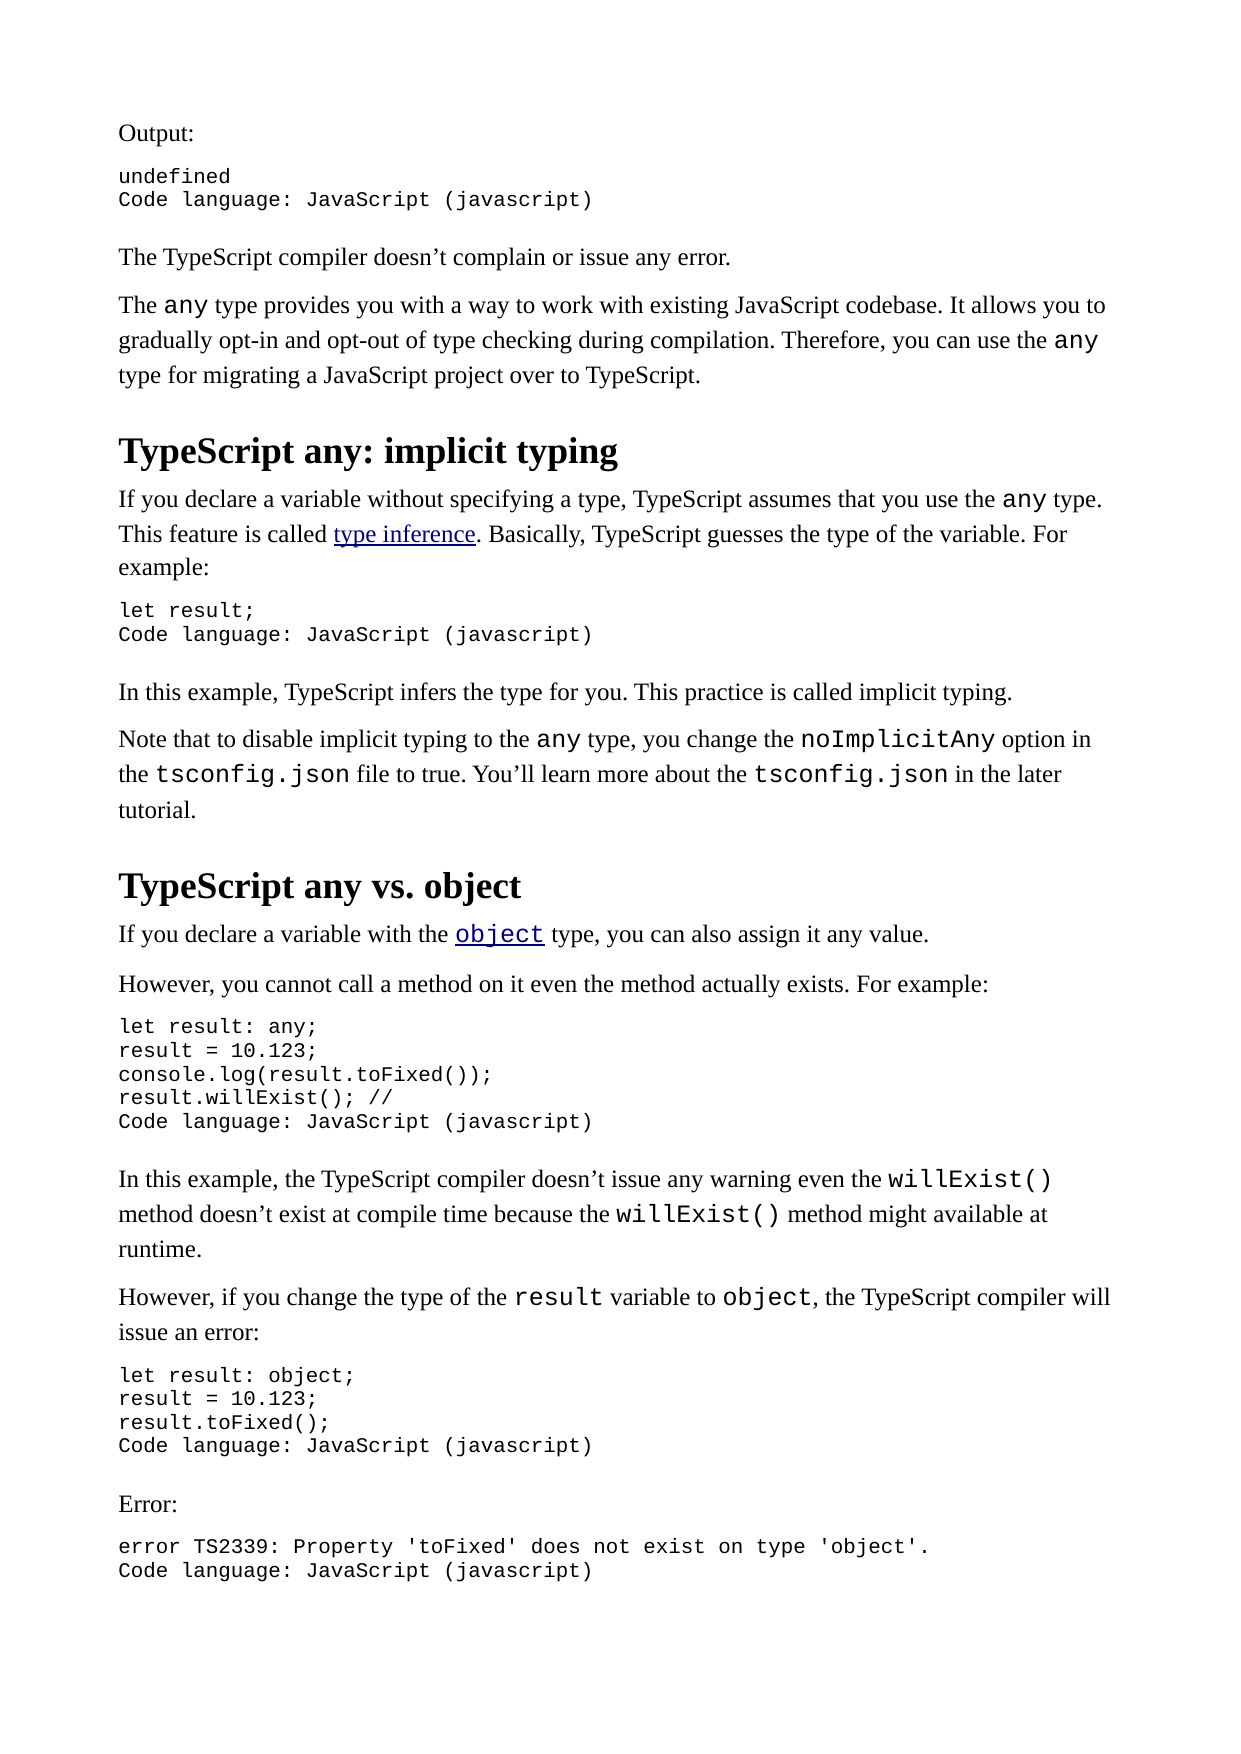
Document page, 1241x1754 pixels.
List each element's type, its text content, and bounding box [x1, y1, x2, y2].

text result.willExist(); // [118, 1087, 1122, 1111]
text result = 10.123; [118, 1388, 1122, 1412]
text Code language: JavaScript (javascript) [118, 1436, 1122, 1459]
subtitle TypeScript any vs. object [118, 863, 1122, 906]
text Code language: JavaScript (javascript) [118, 624, 1122, 647]
text result = 10.123; [118, 1040, 1122, 1064]
text The any type provides you with a way to work with existing JavaScript codebase. It allows you to gradually opt-in and opt-out of type checking during compilation. Therefore, you can use the any type for migrating a JavaScript project over to TypeScript. [118, 290, 1122, 389]
text undefined [118, 166, 1122, 189]
text let result; [118, 600, 1122, 624]
text However, if you change the type of the result variable to object, the TypeScript compiler will issue an error: [118, 1282, 1122, 1346]
text error TS2339: Property 'toFixed' does not exist on type 'object'. [118, 1536, 1122, 1560]
text If you declare a variable without specifying a type, TypeScript assumes that you use the any type. This feature is called type inference. Basically, TypeScript guesses the type of the variable. For example: [118, 484, 1122, 581]
text Output: [118, 118, 1122, 147]
text result.toFixed(); [118, 1412, 1122, 1436]
text let result: object; [118, 1364, 1122, 1388]
text Code language: JavaScript (javascript) [118, 1111, 1122, 1134]
subtitle TypeScript any: implicit typing [118, 429, 1122, 472]
text In this example, the TypeScript compiler doesn’t issue any warning even the willExist() method doesn’t exist at compile time because the willExist() method might available at runtime. [118, 1164, 1122, 1263]
text In this example, TypeScript infers the type for you. This practice is called implicit typing. [118, 677, 1122, 706]
text Note that to disable implicit typing to the any type, you change the noImplicitAny option in the tsconfig.json file to true. You’ll learn more about the tsconfig.json in the later tutorial. [118, 724, 1122, 823]
text However, you cannot call a method on it even the method actually exists. For example: [118, 969, 1122, 997]
text Error: [118, 1489, 1122, 1517]
text The TypeScript compiler doesn’t complain or issue any error. [118, 242, 1122, 271]
text Code language: JavaScript (javascript) [118, 1560, 1122, 1583]
text console.log(result.toFixed()); [118, 1064, 1122, 1087]
text If you declare a variable with the object type, you can also assign it any value. [118, 919, 1122, 949]
text Code language: JavaScript (javascript) [118, 189, 1122, 213]
text let result: any; [118, 1016, 1122, 1040]
